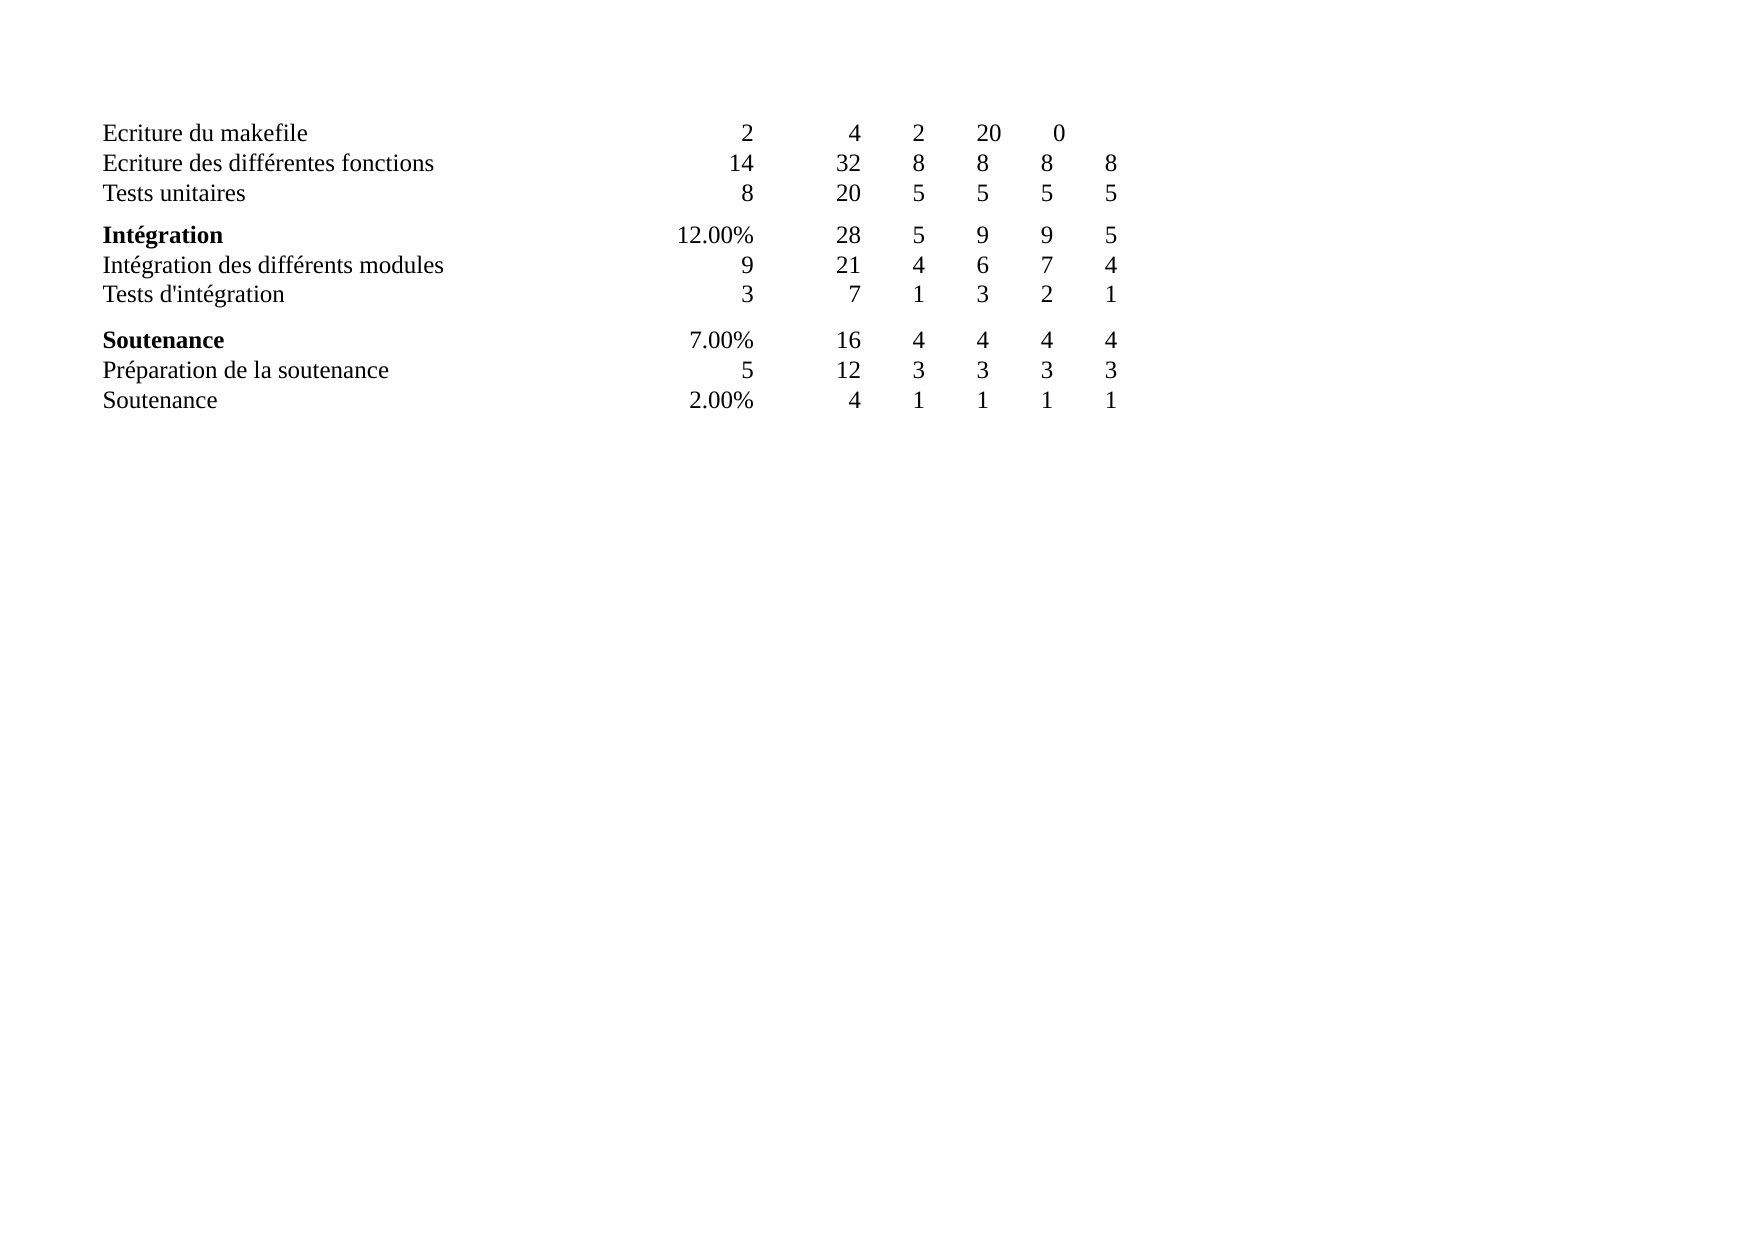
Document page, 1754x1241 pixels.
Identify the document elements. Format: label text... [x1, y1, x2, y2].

table_cell 14 [634, 148, 753, 177]
table_cell [89, 355, 102, 384]
table_cell [634, 207, 753, 220]
table_cell [1296, 355, 1360, 384]
table_cell [1296, 249, 1360, 279]
table_cell [1117, 220, 1141, 249]
table_cell [1424, 220, 1488, 249]
table_cell 9 [925, 220, 989, 249]
table_cell [1296, 207, 1360, 220]
table_cell 2 [634, 118, 753, 148]
table_cell [1296, 148, 1360, 177]
table_cell 6 [925, 249, 989, 279]
table_cell [1117, 309, 1141, 325]
table_cell Tests unitaires [102, 178, 634, 207]
table_cell [1141, 279, 1219, 309]
table_cell 2 [861, 118, 925, 148]
table_cell [1296, 220, 1360, 249]
table_cell [89, 385, 102, 414]
table_cell [1424, 309, 1488, 325]
table_cell [1424, 385, 1488, 414]
table_cell [754, 207, 861, 220]
table_cell [1220, 309, 1296, 325]
table_cell 3 [634, 279, 753, 309]
table_cell [89, 279, 102, 309]
table_cell 1 [1053, 385, 1117, 414]
table_cell 12,00% [634, 220, 753, 249]
table_cell 3 [1053, 355, 1117, 384]
table_cell [1296, 385, 1360, 414]
table_cell 12 [754, 355, 861, 384]
table_cell [1488, 279, 1718, 309]
table_cell [1220, 207, 1296, 220]
table_cell 8 [925, 148, 989, 177]
table_cell Tests d'intégration [102, 279, 634, 309]
table_cell [102, 309, 634, 325]
table_cell [1296, 325, 1360, 355]
table_cell 5 [925, 178, 989, 207]
table_cell 9 [634, 249, 753, 279]
table_cell [1296, 279, 1360, 309]
table_cell [1220, 325, 1296, 355]
table_cell [1360, 249, 1424, 279]
table_cell 1 [861, 279, 925, 309]
table_cell 4 [989, 325, 1053, 355]
table_cell [1220, 385, 1296, 414]
table_cell [1360, 148, 1424, 177]
table_cell [1296, 178, 1360, 207]
table_cell 2,00% [634, 385, 753, 414]
table_cell [89, 249, 102, 279]
table_cell 32 [754, 148, 861, 177]
table_cell [1424, 148, 1488, 177]
table_cell 1 [925, 385, 989, 414]
table_cell Ecriture du makefile [102, 118, 634, 148]
table_cell [1296, 118, 1360, 148]
table_cell [1488, 249, 1718, 279]
table_cell 1 [1053, 279, 1117, 309]
table_cell [1296, 309, 1360, 325]
table_cell [861, 207, 925, 220]
table_cell [634, 309, 753, 325]
table_cell [1141, 178, 1219, 207]
table_cell 3 [861, 355, 925, 384]
table_cell Préparation de la soutenance [102, 355, 634, 384]
table_cell 1 [989, 385, 1053, 414]
table_cell 20 [754, 178, 861, 207]
table_cell [1360, 355, 1424, 384]
table_cell [1053, 309, 1117, 325]
table_cell [1424, 249, 1488, 279]
table_cell [989, 207, 1053, 220]
table_cell 5 [634, 355, 753, 384]
table_cell [1117, 355, 1141, 384]
table_cell Intégration [102, 220, 634, 249]
table_cell [1117, 325, 1141, 355]
table_cell 4 [861, 249, 925, 279]
table_cell [1117, 118, 1141, 148]
table_cell [989, 309, 1053, 325]
table_cell 8 [989, 148, 1053, 177]
table_cell [1117, 249, 1141, 279]
table_cell [1360, 309, 1424, 325]
table_cell [1220, 220, 1296, 249]
table_cell 28 [754, 220, 861, 249]
table_cell [754, 309, 861, 325]
table_cell 4 [1053, 249, 1117, 279]
table_cell 4 [861, 325, 925, 355]
table_cell [1117, 385, 1141, 414]
table_cell 5 [1053, 220, 1117, 249]
table_cell [1424, 355, 1488, 384]
table_cell 0 [1053, 118, 1117, 148]
table_cell [1360, 325, 1424, 355]
table_cell 9 [989, 220, 1053, 249]
table_cell [1141, 385, 1219, 414]
table_cell [89, 325, 102, 355]
table_cell 16 [754, 325, 861, 355]
table_cell [1220, 279, 1296, 309]
table_cell [1424, 325, 1488, 355]
table_cell 5 [1053, 178, 1117, 207]
table_cell 5 [989, 178, 1053, 207]
table_cell [1424, 207, 1488, 220]
table_cell 3 [925, 279, 989, 309]
table_cell Soutenance [102, 385, 634, 414]
table_cell [1117, 148, 1141, 177]
table_cell Ecriture des différentes fonctions [102, 148, 634, 177]
table_cell [102, 207, 634, 220]
table_cell [1220, 148, 1296, 177]
table_cell [1360, 220, 1424, 249]
table_cell Intégration des différents modules [102, 249, 634, 279]
table_cell [1220, 249, 1296, 279]
table_cell [1220, 355, 1296, 384]
table_cell [925, 207, 989, 220]
table_cell 7,00% [634, 325, 753, 355]
table_cell [1488, 309, 1718, 325]
table_cell [1488, 325, 1718, 355]
table_cell [1488, 355, 1718, 384]
table_cell [89, 118, 102, 148]
table_cell [861, 309, 925, 325]
table_cell [1141, 355, 1219, 384]
table_cell 4 [754, 118, 861, 148]
table_cell [1141, 148, 1219, 177]
table_cell 4 [1053, 325, 1117, 355]
table_cell [1141, 118, 1219, 148]
table_cell [89, 178, 102, 207]
table_cell [1141, 325, 1219, 355]
table_cell [1424, 279, 1488, 309]
table_cell 7 [754, 279, 861, 309]
table_cell 1 [861, 385, 925, 414]
table_cell 2 [925, 118, 989, 148]
table_cell [1424, 178, 1488, 207]
table_cell 7 [989, 249, 1053, 279]
table_cell 21 [754, 249, 861, 279]
table_cell [1488, 207, 1718, 220]
table_cell 3 [989, 355, 1053, 384]
table_cell 8 [634, 178, 753, 207]
table_cell 5 [861, 220, 925, 249]
table_cell [89, 207, 102, 220]
table_cell [1360, 279, 1424, 309]
table_cell [89, 309, 102, 325]
table_cell [1141, 309, 1219, 325]
table_cell [925, 309, 989, 325]
table_cell [1117, 207, 1141, 220]
table_cell [89, 220, 102, 249]
table_cell [1424, 118, 1488, 148]
table_cell 8 [861, 148, 925, 177]
table_cell 2 [989, 279, 1053, 309]
table_cell 5 [861, 178, 925, 207]
table_cell [1220, 118, 1296, 148]
table_cell [1488, 385, 1718, 414]
table_cell [1360, 207, 1424, 220]
table_cell 0 [989, 118, 1053, 148]
table_cell [1141, 249, 1219, 279]
table_cell 4 [925, 325, 989, 355]
table_cell [89, 148, 102, 177]
table_cell [1220, 178, 1296, 207]
table_cell [1360, 178, 1424, 207]
table_cell [1360, 385, 1424, 414]
table_cell 4 [754, 385, 861, 414]
table_cell [1141, 220, 1219, 249]
table_cell 3 [925, 355, 989, 384]
table_cell [1117, 178, 1141, 207]
table_cell [1360, 118, 1424, 148]
table_cell 8 [1053, 148, 1117, 177]
table_cell [1488, 178, 1718, 207]
table_cell [1141, 207, 1219, 220]
table_cell [1488, 118, 1718, 148]
table_cell [1117, 279, 1141, 309]
table_cell [1488, 220, 1718, 249]
table_cell [1488, 148, 1718, 177]
table_cell [1053, 207, 1117, 220]
table_cell Soutenance [102, 325, 634, 355]
